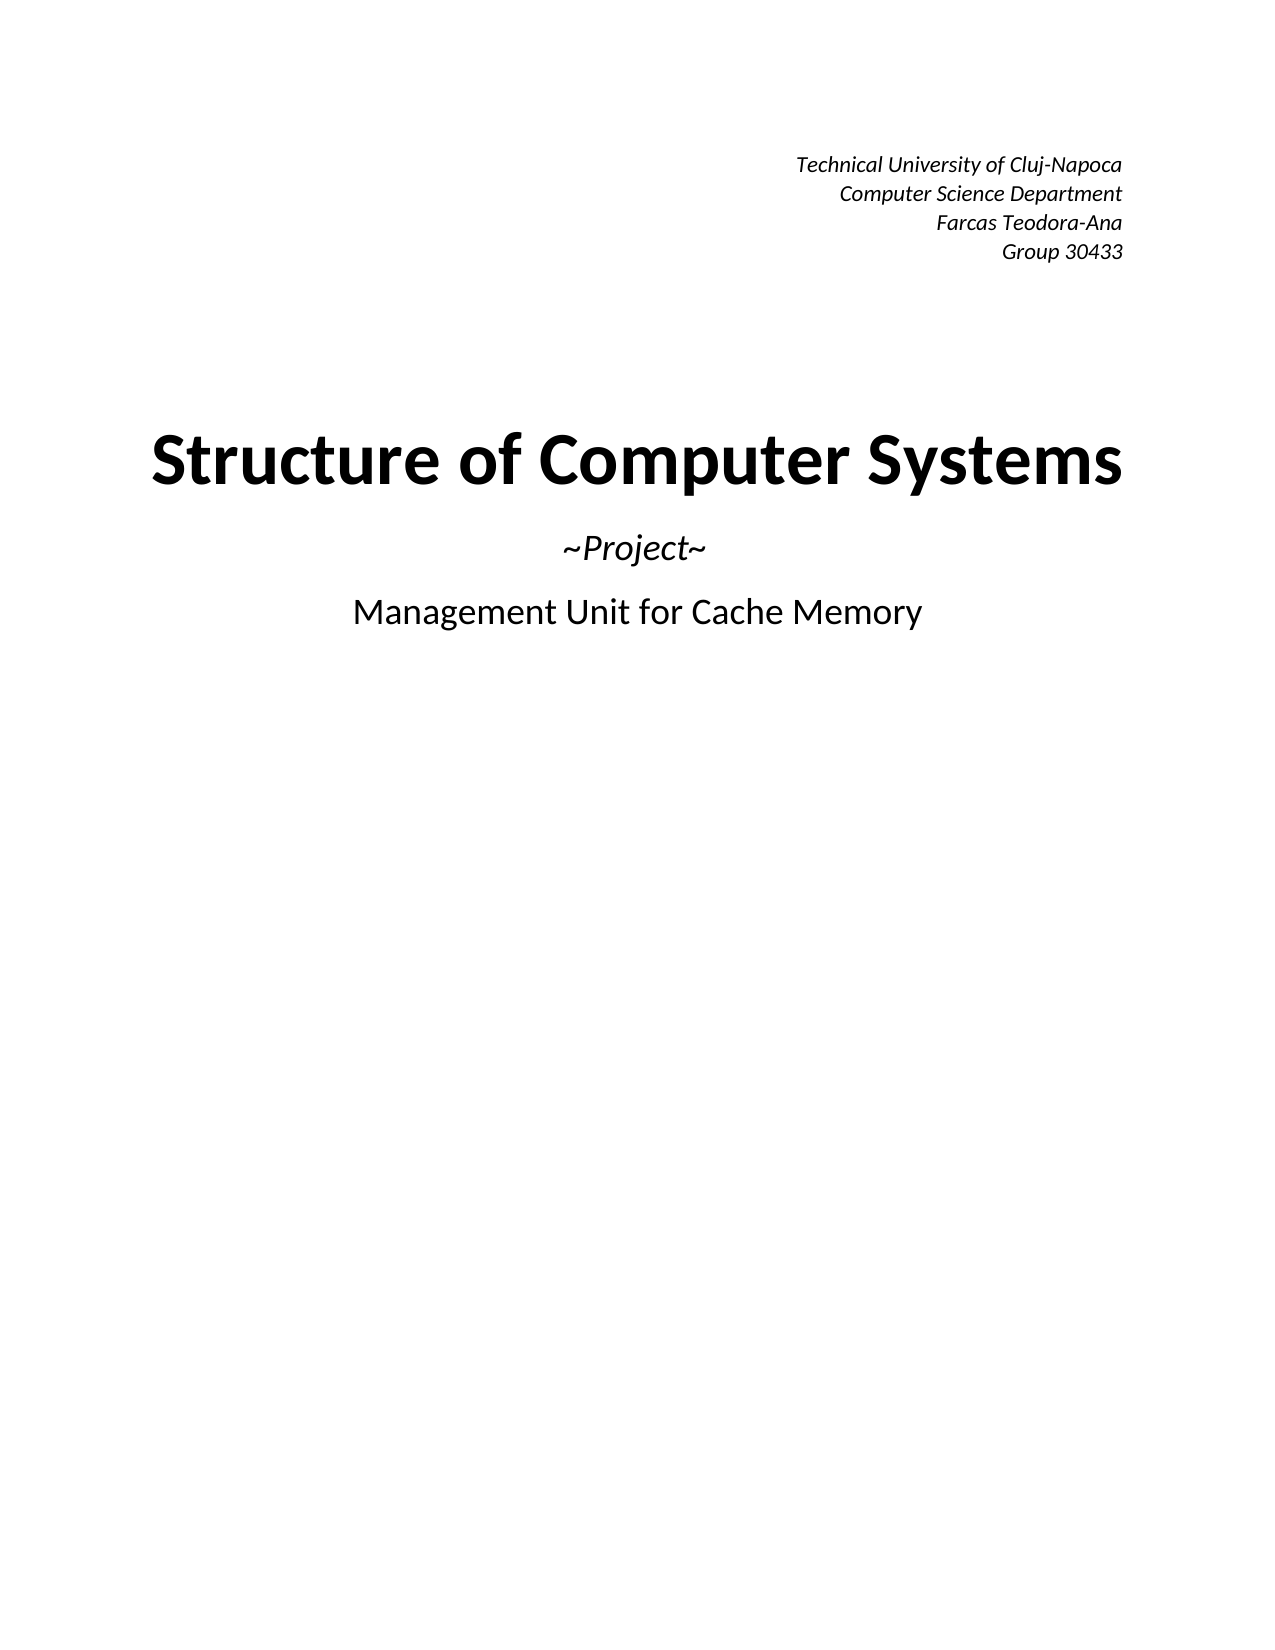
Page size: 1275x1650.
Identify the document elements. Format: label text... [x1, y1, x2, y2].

text Management Unit for Cache Memory [150, 588, 1125, 633]
text Group 30433 [150, 237, 1125, 265]
text Technical University of Cluj-Napoca [150, 150, 1125, 178]
text Structure of Computer Systems [150, 412, 1125, 503]
text Farcas Teodora-Ana [150, 208, 1125, 236]
text Computer Science Department [150, 179, 1125, 207]
text ~Project~ [150, 523, 1125, 569]
